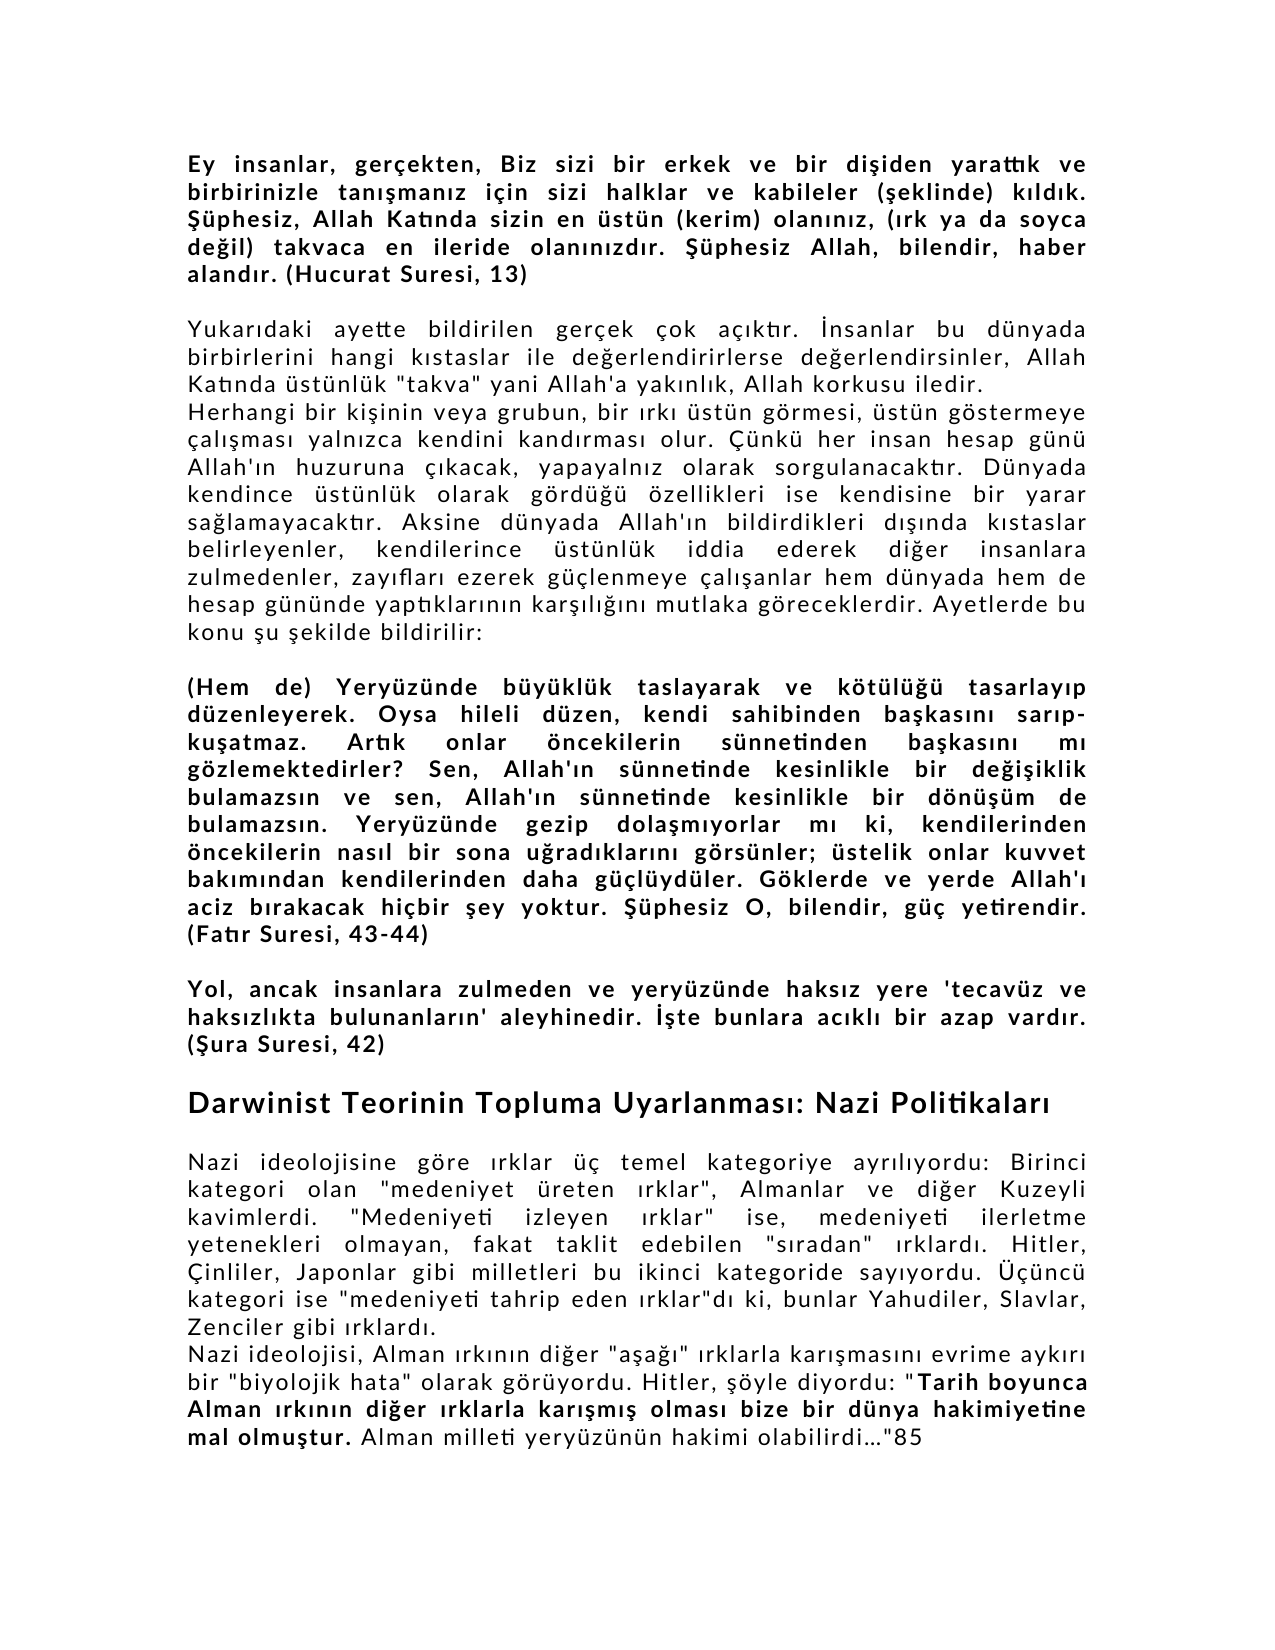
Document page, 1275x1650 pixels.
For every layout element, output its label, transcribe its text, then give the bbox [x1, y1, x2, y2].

text Ey insanlar, gerçekten, Biz sizi bir erkek ve bir dişiden yarattık ve birbirinizle tanışmanız için sizi halklar ve kabileler (şeklinde) kıldık. Şüphesiz, Allah Katında sizin en üstün (kerim) olanınız, (ırk ya da soyca değil) takvaca en ileride olanınızdır. Şüphesiz Allah, bilendir, haber alandır. (Hucurat Suresi, 13) [187, 150, 1087, 287]
text Herhangi bir kişinin veya grubun, bir ırkı üstün görmesi, üstün göstermeye çalışması yalnızca kendini kandırması olur. Çünkü her insan hesap günü Allah'ın huzuruna çıkacak, yapayalnız olarak sorgulanacaktır. Dünyada kendince üstünlük olarak gördüğü özellikleri ise kendisine bir yarar sağlamayacaktır. Aksine dünyada Allah'ın bildirdikleri dışında kıstaslar belirleyenler, kendilerince üstünlük iddia ederek diğer insanlara zulmedenler, zayıfları ezerek güçlenmeye çalışanlar hem dünyada hem de hesap gününde yaptıklarının karşılığını mutlaka göreceklerdir. Ayetlerde bu konu şu şekilde bildirilir: [187, 397, 1087, 645]
text (Hem de) Yeryüzünde büyüklük taslayarak ve kötülüğü tasarlayıp düzenleyerek. Oysa hileli düzen, kendi sahibinden başkasını sarıp-kuşatmaz. Artık onlar öncekilerin sünnetinden başkasını mı gözlemektedirler? Sen, Allah'ın sünnetinde kesinlikle bir değişiklik bulamazsın ve sen, Allah'ın sünnetinde kesinlikle bir dönüşüm de bulamazsın. Yeryüzünde gezip dolaşmıyorlar mı ki, kendilerinden öncekilerin nasıl bir sona uğradıklarını görsünler; üstelik onlar kuvvet bakımından kendilerinden daha güçlüydüler. Göklerde ve yerde Allah'ı aciz bırakacak hiçbir şey yoktur. Şüphesiz O, bilendir, güç yetirendir. (Fatır Suresi, 43-44) [187, 672, 1087, 947]
text Yol, ancak insanlara zulmeden ve yeryüzünde haksız yere 'tecavüz ve haksızlıkta bulunanların' aleyhinedir. İşte bunlara acıklı bir azap vardır. (Şura Suresi, 42) [187, 975, 1087, 1057]
text Nazi ideolojisine göre ırklar üç temel kategoriye ayrılıyordu: Birinci kategori olan "medeniyet üreten ırklar", Almanlar ve diğer Kuzeyli kavimlerdi. "Medeniyeti izleyen ırklar" ise, medeniyeti ilerletme yetenekleri olmayan, fakat taklit edebilen "sıradan" ırklardı. Hitler, Çinliler, Japonlar gibi milletleri bu ikinci kategoride sayıyordu. Üçüncü kategori ise "medeniyeti tahrip eden ırklar"dı ki, bunlar Yahudiler, Slavlar, Zenciler gibi ırklardı. [187, 1147, 1087, 1340]
text Yukarıdaki ayette bildirilen gerçek çok açıktır. İnsanlar bu dünyada birbirlerini hangi kıstaslar ile değerlendirirlerse değerlendirsinler, Allah Katında üstünlük "takva" yani Allah'a yakınlık, Allah korkusu iledir. [187, 315, 1087, 397]
text Nazi ideolojisi, Alman ırkının diğer "aşağı" ırklarla karışmasını evrime aykırı bir "biyolojik hata" olarak görüyordu. Hitler, şöyle diyordu: "Tarih boyunca Alman ırkının diğer ırklarla karışmış olması bize bir dünya hakimiyetine mal olmuştur. Alman milleti yeryüzünün hakimi olabilirdi…"85 [187, 1340, 1087, 1450]
text Darwinist Teorinin Topluma Uyarlanması: Nazi Politikaları [187, 1085, 1087, 1120]
